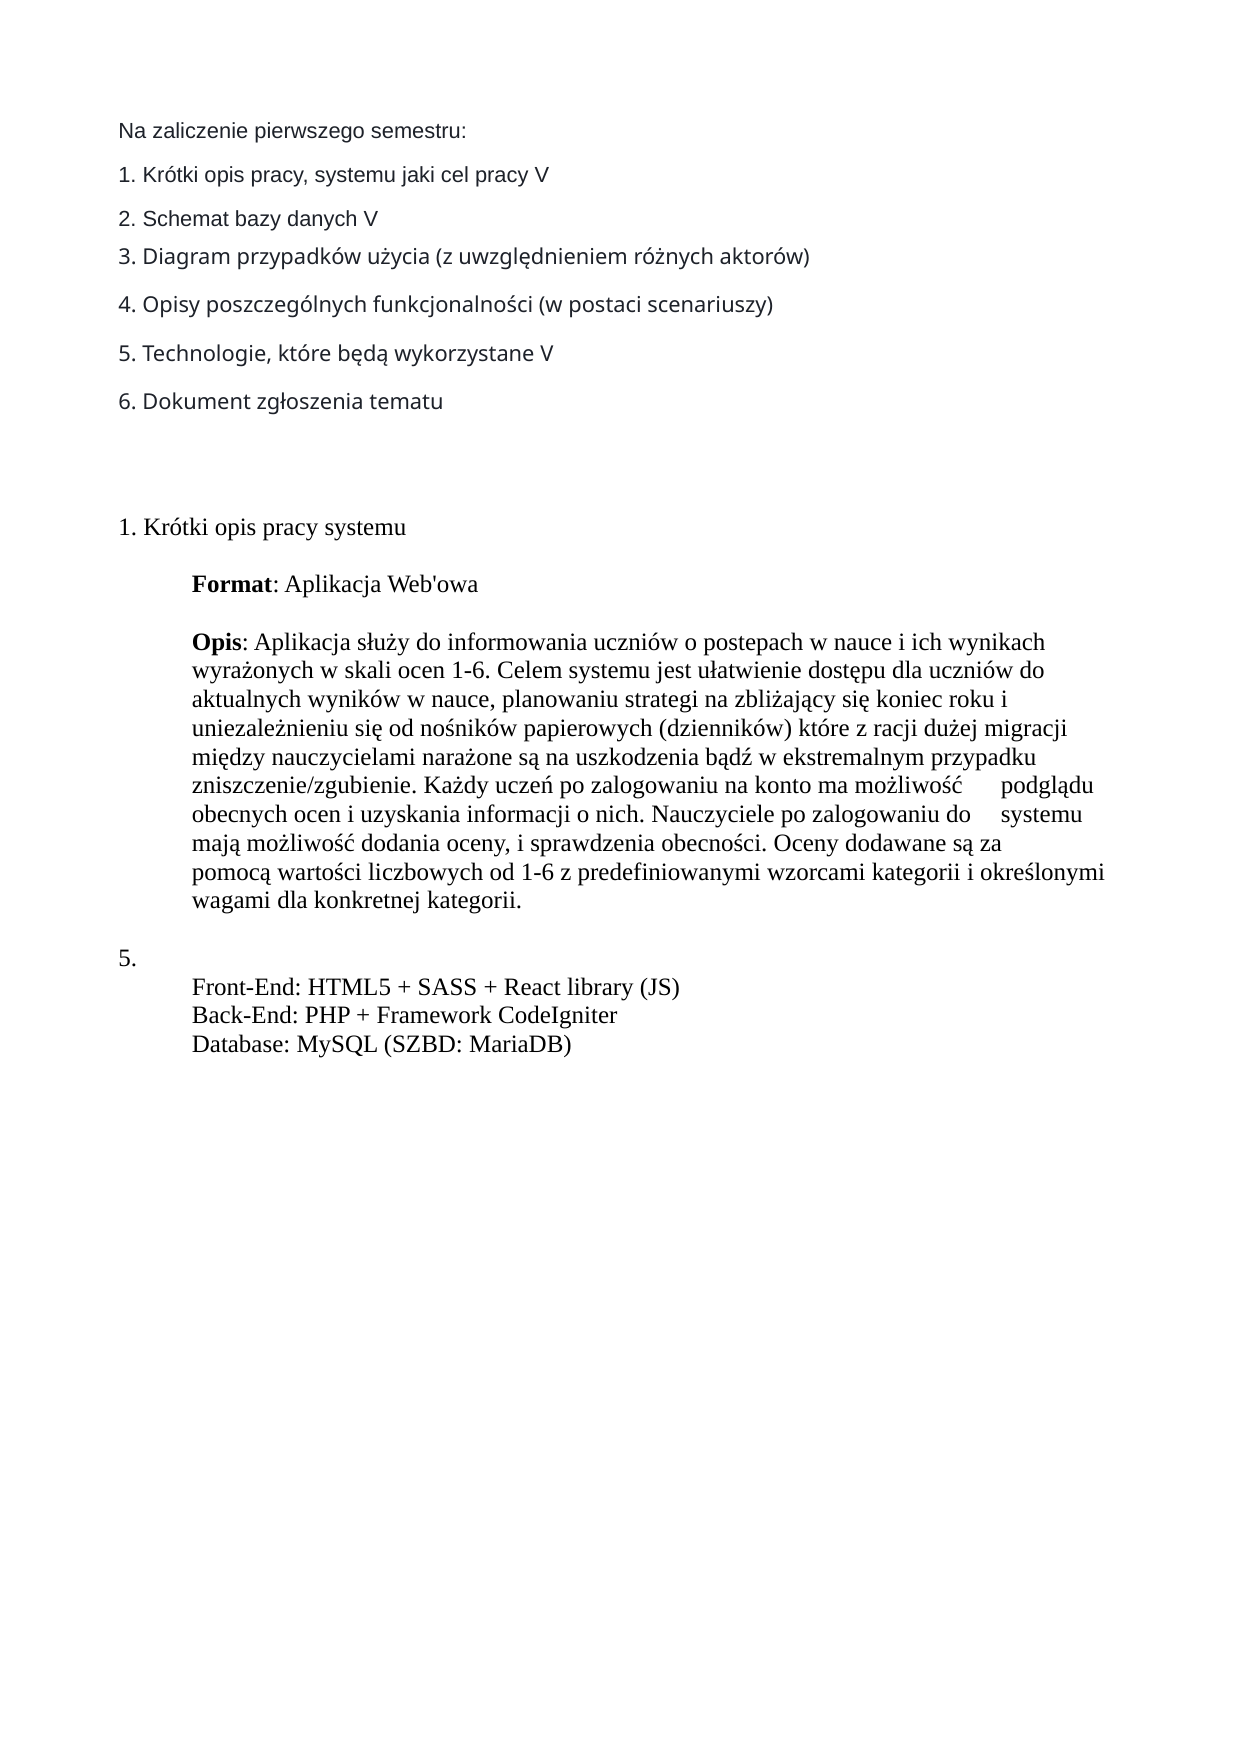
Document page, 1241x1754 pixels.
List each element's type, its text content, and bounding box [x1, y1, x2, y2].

text 2. Schemat bazy danych V [118, 206, 1122, 231]
text 1. Krótki opis pracy systemu [118, 512, 1122, 540]
text Front-End: HTML5 + SASS + React library (JS) [118, 972, 1122, 1000]
text 3. Diagram przypadków użycia (z uwzględnieniem różnych aktorów) [118, 241, 1122, 270]
text 5. Technologie, które będą wykorzystane V [118, 338, 1122, 367]
text Format: Aplikacja Web'owa [118, 569, 1122, 598]
text 1. Krótki opis pracy, systemu jaki cel pracy V [118, 162, 1122, 187]
text Na zaliczenie pierwszego semestru: [118, 118, 1122, 143]
text 5. [118, 943, 1122, 972]
text 4. Opisy poszczególnych funkcjonalności (w postaci scenariuszy) [118, 289, 1122, 319]
text Back-End: PHP + Framework CodeIgniter [118, 1000, 1122, 1029]
text 6. Dokument zgłoszenia tematu [118, 386, 1122, 416]
text Opis: Aplikacja służy do informowania uczniów o postepach w nauce i ich wynikach wyrażonych w skali ocen 1-6. Celem systemu jest ułatwienie dostępu dla uczniów do aktualnych wyników w nauce, planowaniu strategi na zbliżający się koniec roku i uniezależnieniu się od nośników papierowych (dzienników) które z racji dużej migracji między nauczycielami narażone są na uszkodzenia bądź w ekstremalnym przypadku zniszczenie/zgubienie. Każdy uczeń po zalogowaniu na konto ma możliwość podglądu obecnych ocen i uzyskania informacji o nich. Nauczyciele po zalogowaniu do systemu mają możliwość dodania oceny, i sprawdzenia obecności. Oceny dodawane są za pomocą wartości liczbowych od 1-6 z predefiniowanymi wzorcami kategorii i określonymi wagami dla konkretnej kategorii. [118, 627, 1122, 914]
text Database: MySQL (SZBD: MariaDB) [118, 1029, 1122, 1058]
